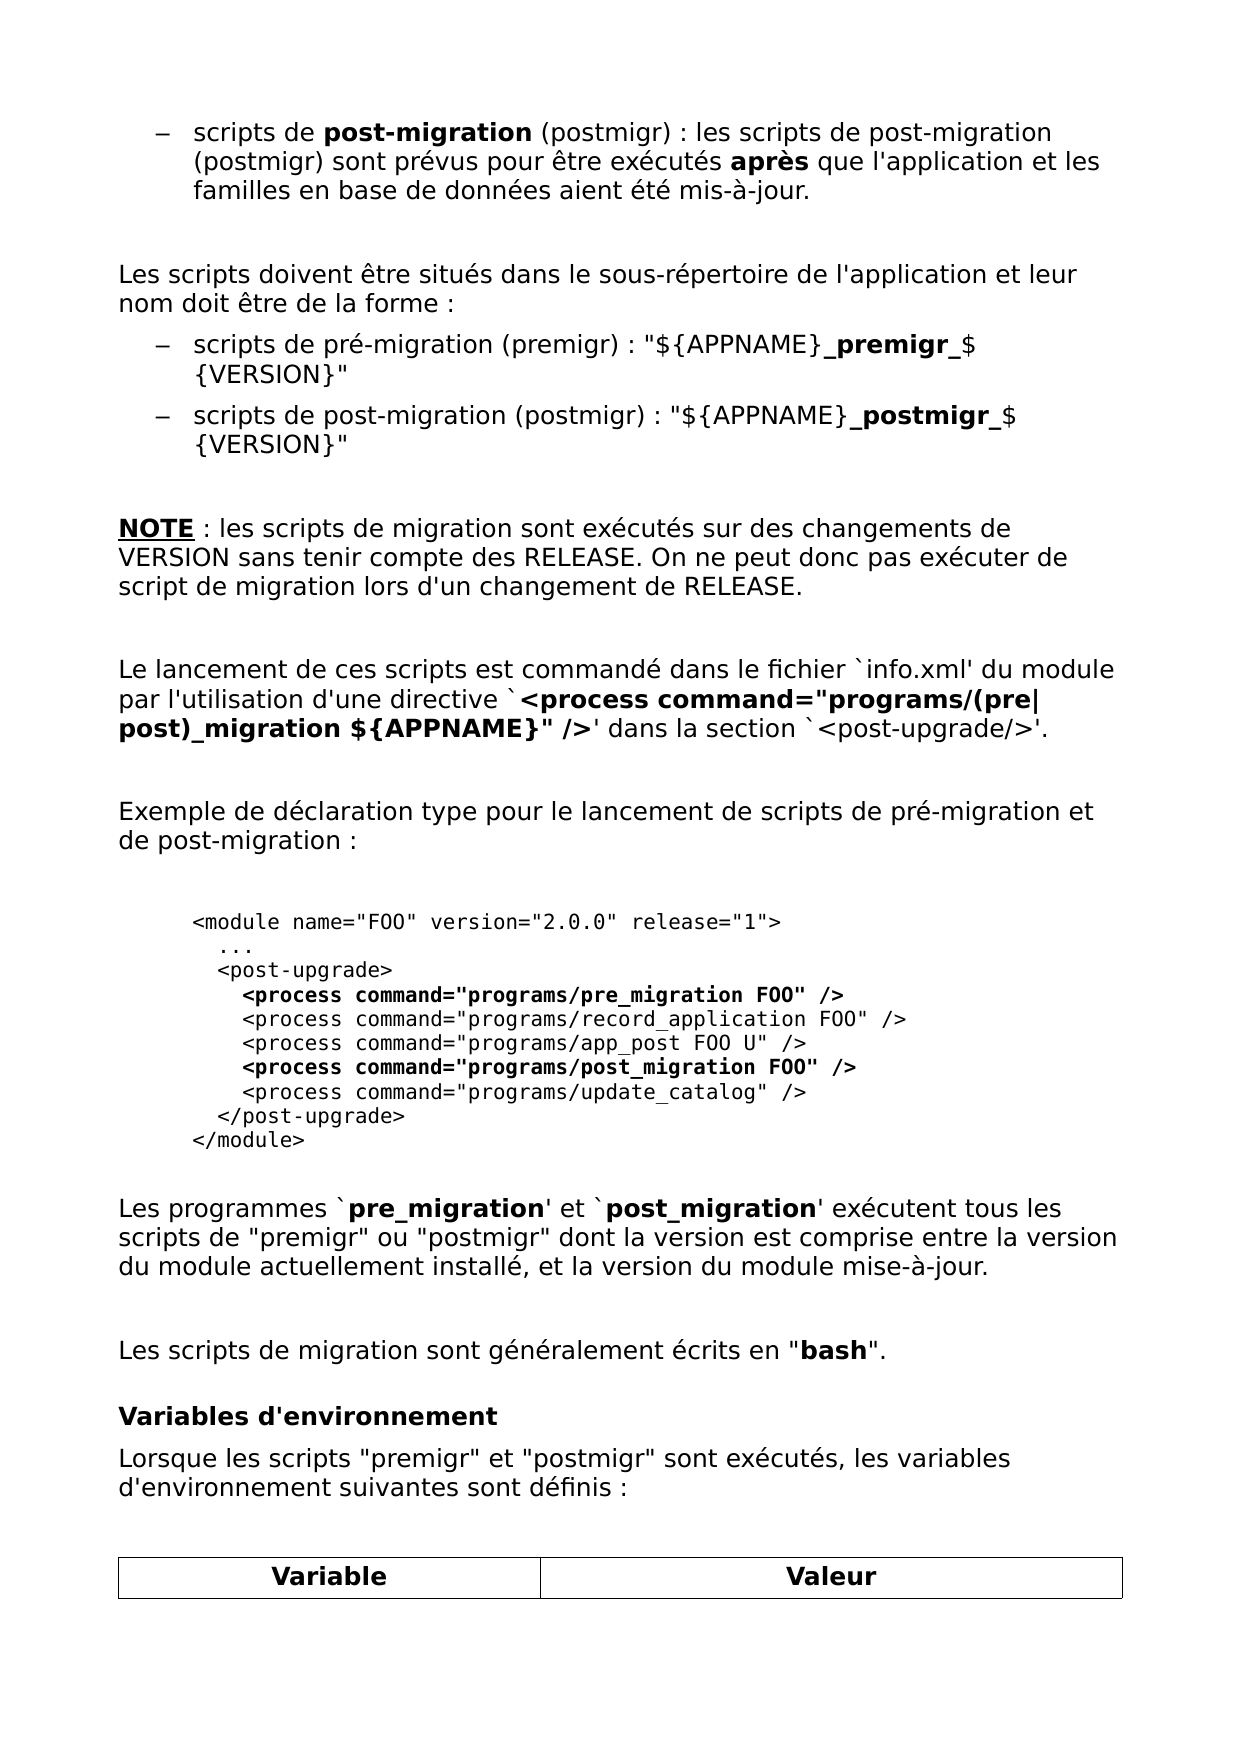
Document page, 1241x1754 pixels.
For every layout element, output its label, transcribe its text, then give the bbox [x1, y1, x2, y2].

text Les scripts de migration sont généralement écrits en "bash". [118, 1336, 1122, 1365]
text ... [192, 934, 1122, 958]
text Les programmes `pre_migration' et `post_migration' exécutent tous les scripts de "premigr" ou "postmigr" dont la version est comprise entre la version du module actuellement installé, et la version du module mise-à-jour. [118, 1194, 1122, 1282]
text Lorsque les scripts "premigr" et "postmigr" sont exécutés, les variables d'environnement suivantes sont définis : [118, 1444, 1122, 1502]
text <module name="FOO" version="2.0.0" release="1"> [192, 910, 1122, 934]
text Les scripts doivent être situés dans le sous-répertoire de l'application et leur nom doit être de la forme : [118, 260, 1122, 318]
list scripts de pré-migration (premigr) : "${APPNAME}_premigr_${VERSION}" [156, 331, 1122, 389]
text </post-upgrade> [192, 1104, 1122, 1128]
table_header Variable [119, 1558, 540, 1597]
text Exemple de déclaration type pour le lancement de scripts de pré-migration et de post-migration : [118, 797, 1122, 856]
list scripts de post-migration (postmigr) : "${APPNAME}_postmigr_${VERSION}" [156, 401, 1122, 460]
list scripts de post-migration (postmigr) : les scripts de post-migration (postmigr) sont prévus pour être exécutés après que l'application et les familles en base de données aient été mis-à-jour. [156, 118, 1122, 206]
text Le lancement de ces scripts est commandé dans le fichier `info.xml' du module par l'utilisation d'une directive `<process command="programs/(pre|post)_migration ${APPNAME}" />' dans la section `<post-upgrade/>'. [118, 656, 1122, 743]
text NOTE : les scripts de migration sont exécutés sur des changements de VERSION sans tenir compte des RELEASE. On ne peut donc pas exécuter de script de migration lors d'un changement de RELEASE. [118, 514, 1122, 601]
text <process command="programs/pre_migration FOO" /> [192, 983, 1122, 1007]
text <process command="programs/app_post FOO U" /> [192, 1031, 1122, 1055]
text <post-upgrade> [192, 958, 1122, 983]
subtitle Variables d'environnement [118, 1402, 1122, 1432]
text <process command="programs/post_migration FOO" /> [192, 1055, 1122, 1080]
text <process command="programs/record_application FOO" /> [192, 1007, 1122, 1031]
table_header Valeur [541, 1558, 1122, 1597]
text </module> [192, 1128, 1122, 1152]
text <process command="programs/update_catalog" /> [192, 1080, 1122, 1104]
